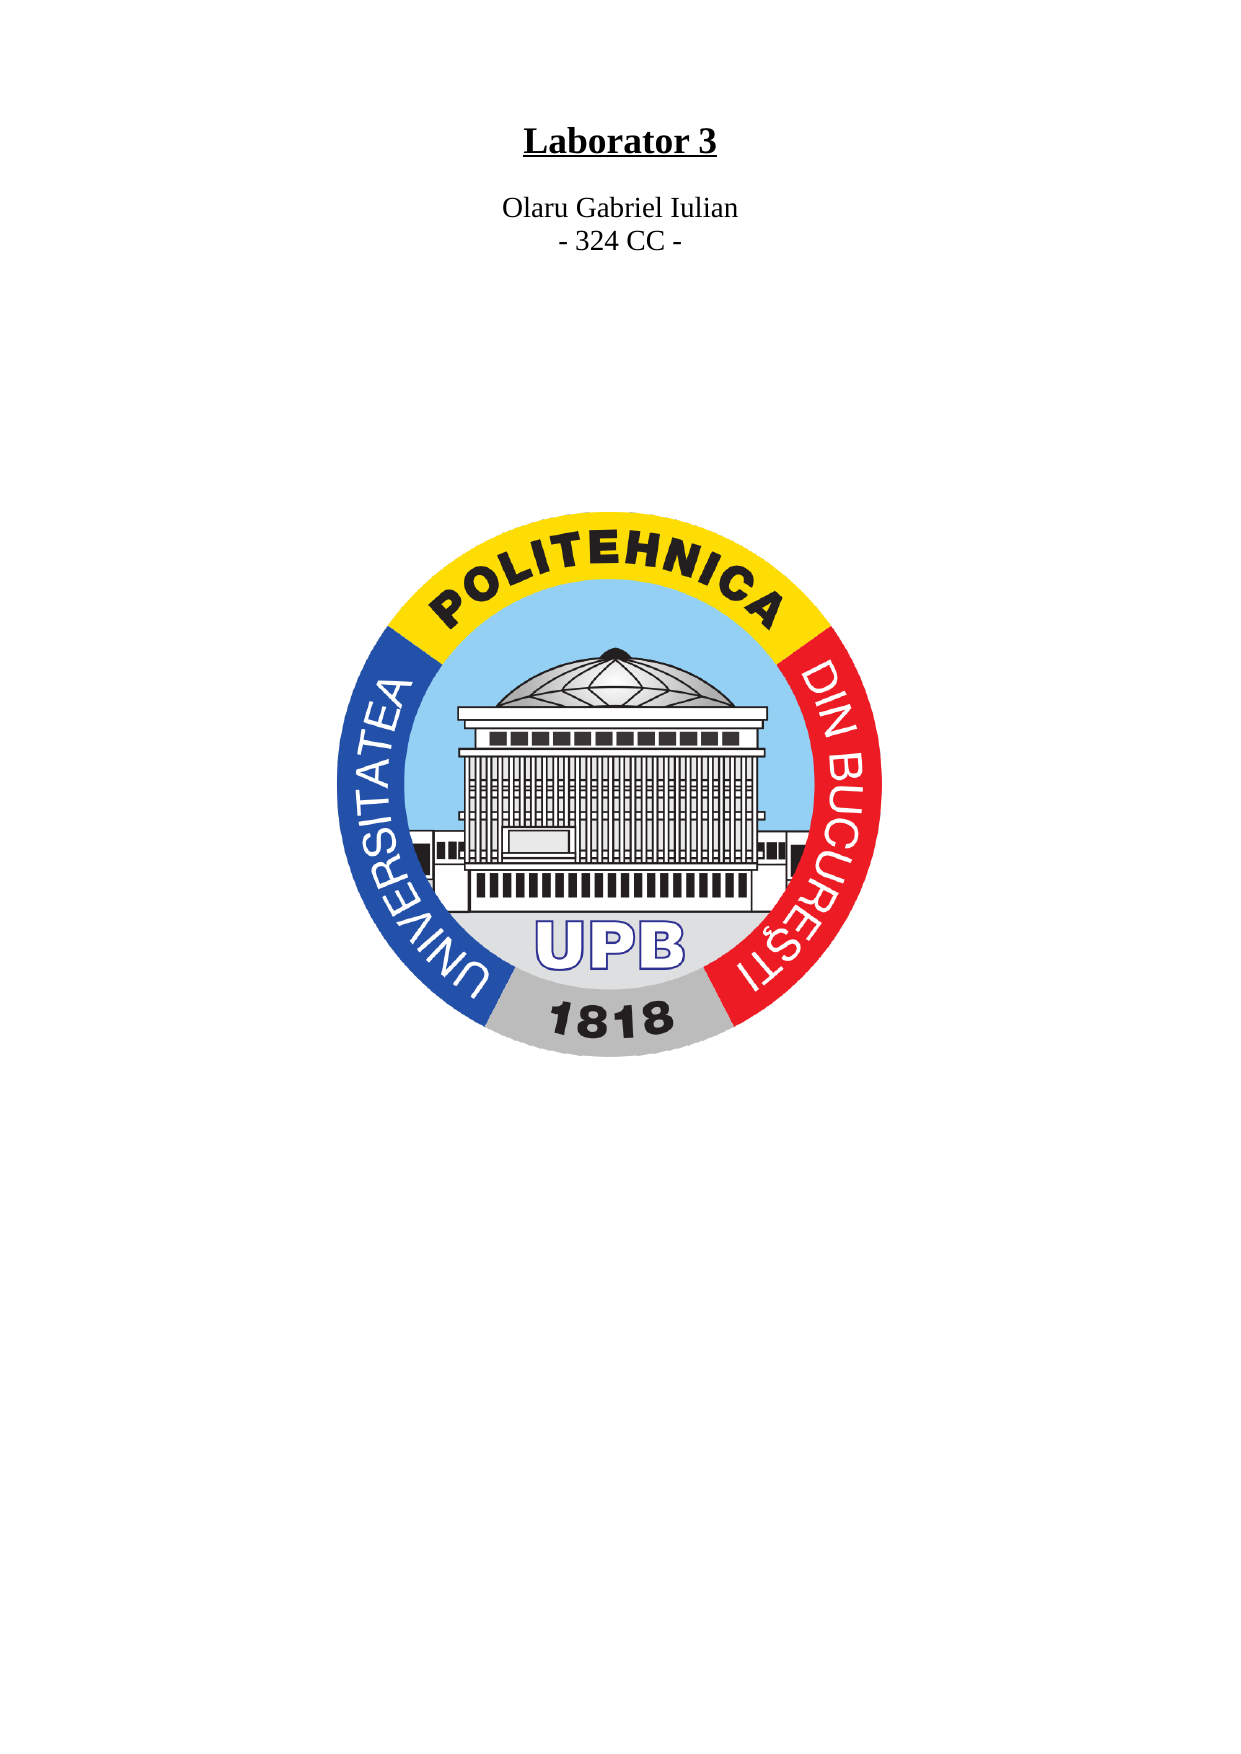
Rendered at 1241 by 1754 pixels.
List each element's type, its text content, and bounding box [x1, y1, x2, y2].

text - 324 CC - [118, 223, 1122, 257]
text Laborator 3 [118, 118, 1122, 161]
text Olaru Gabriel Iulian [118, 190, 1122, 223]
picture [332, 507, 885, 1061]
